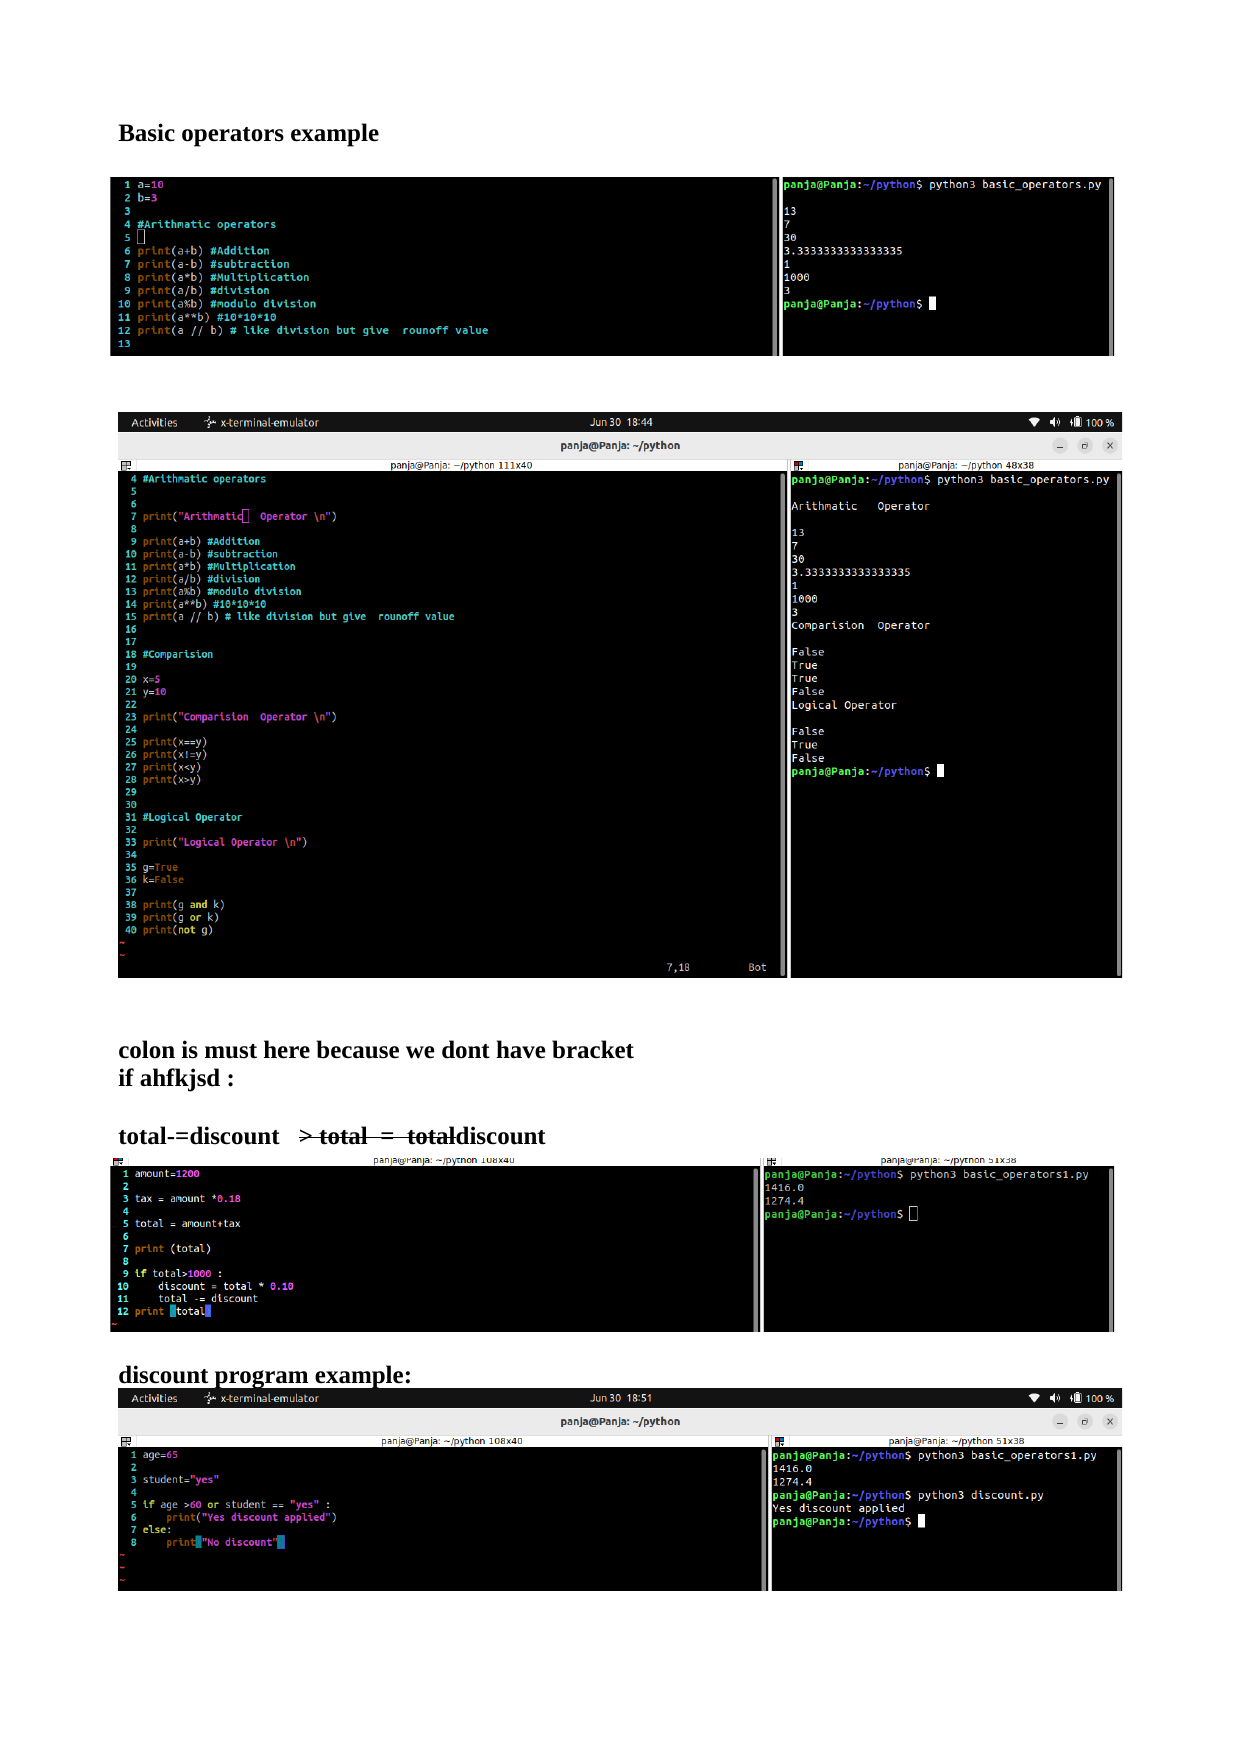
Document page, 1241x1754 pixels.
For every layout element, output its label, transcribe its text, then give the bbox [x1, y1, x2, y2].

picture [110, 177, 1115, 356]
picture [110, 1158, 1115, 1332]
picture [118, 1388, 1123, 1591]
text discount program example: [118, 1360, 1122, 1388]
text if ahfkjsd : [118, 1063, 1122, 1092]
text total-=discount > total = totaldiscount [118, 1121, 1122, 1150]
picture [118, 412, 1123, 978]
text Basic operators example [118, 118, 1122, 147]
text colon is must here because we dont have bracket [118, 1035, 1122, 1063]
